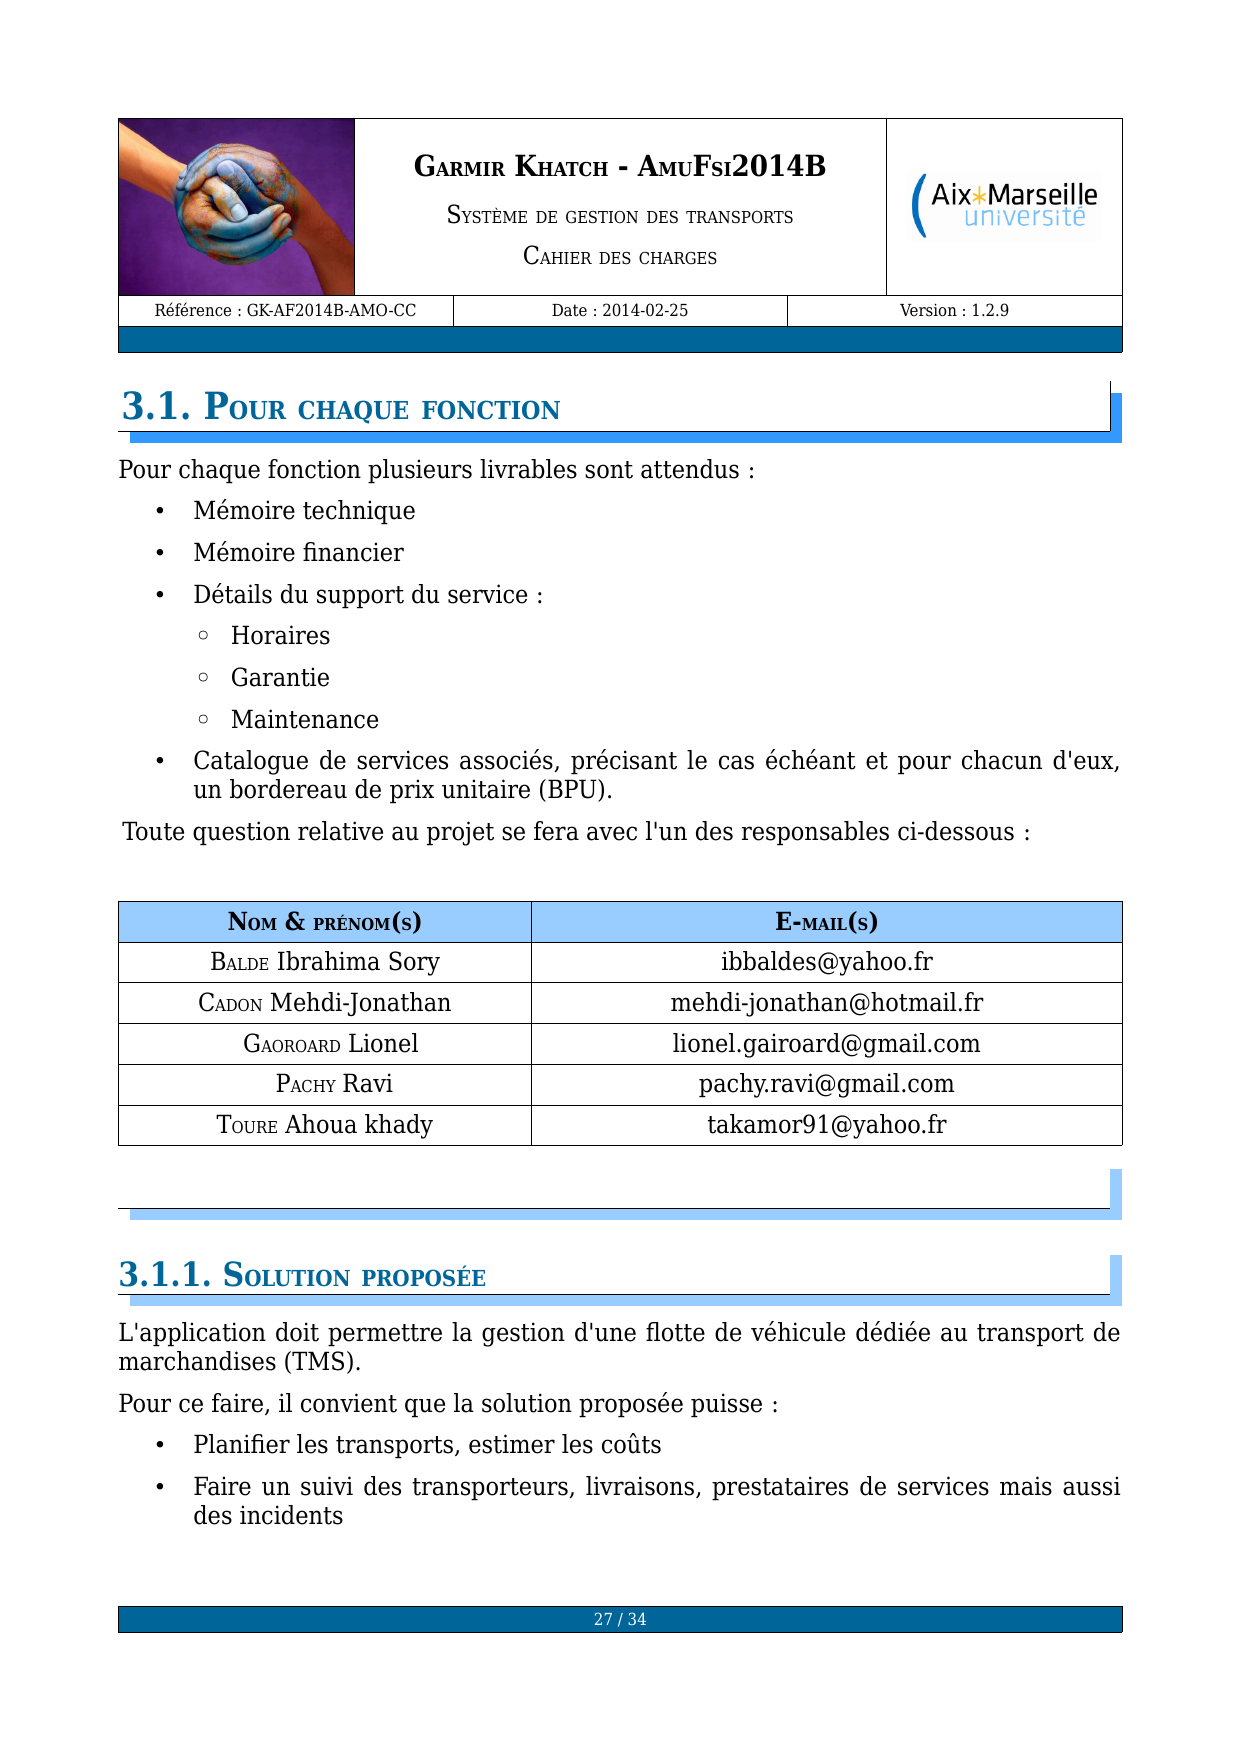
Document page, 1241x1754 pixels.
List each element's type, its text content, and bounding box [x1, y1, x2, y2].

list Mémoire technique [156, 496, 1122, 526]
text L'application doit permettre la gestion d'une flotte de véhicule dédiée au transport de marchandises (TMS). [118, 1318, 1122, 1377]
list Catalogue de services associés, précisant le cas échéant et pour chacun d'eux, un bordereau de prix unitaire (BPU). [156, 746, 1122, 805]
table_cell Cadon Mehdi-Jonathan [119, 983, 531, 1023]
table_cell lionel.gairoard@gmail.com [532, 1024, 1122, 1064]
table_cell Balde Ibrahima Sory [119, 943, 531, 982]
subtitle Solution proposée [118, 1255, 1110, 1294]
table_header E-mail(s) [532, 902, 1122, 942]
table_cell pachy.ravi@gmail.com [532, 1065, 1122, 1104]
table_cell Pachy Ravi [119, 1065, 531, 1104]
table_cell Gaoroard Lionel [119, 1024, 531, 1064]
table_cell mehdi-jonathan@hotmail.fr [532, 983, 1122, 1023]
subtitle Pour chaque fonction [118, 381, 1110, 431]
list Maintenance [193, 705, 1122, 734]
picture [887, 126, 1122, 288]
text Pour chaque fonction plusieurs livrables sont attendus : [118, 455, 1122, 484]
list Planifier les transports, estimer les coûts [156, 1431, 1122, 1460]
table_cell Toure Ahoua khady [119, 1106, 531, 1145]
table_header Nom & prénom(s) [119, 902, 531, 942]
picture [119, 119, 354, 295]
table_cell ibbaldes@yahoo.fr [532, 943, 1122, 982]
table_cell takamor91@yahoo.fr [532, 1106, 1122, 1145]
list Garantie [193, 663, 1122, 692]
text Pour ce faire, il convient que la solution proposée puisse : [118, 1389, 1122, 1418]
text Toute question relative au projet se fera avec l'un des responsables ci-dessous : [122, 817, 1122, 846]
list Mémoire financier [156, 538, 1122, 567]
list Détails du support du service : [156, 580, 1122, 609]
list Horaires [193, 621, 1122, 651]
list Faire un suivi des transporteurs, livraisons, prestataires de services mais aussi des incidents [156, 1472, 1122, 1531]
